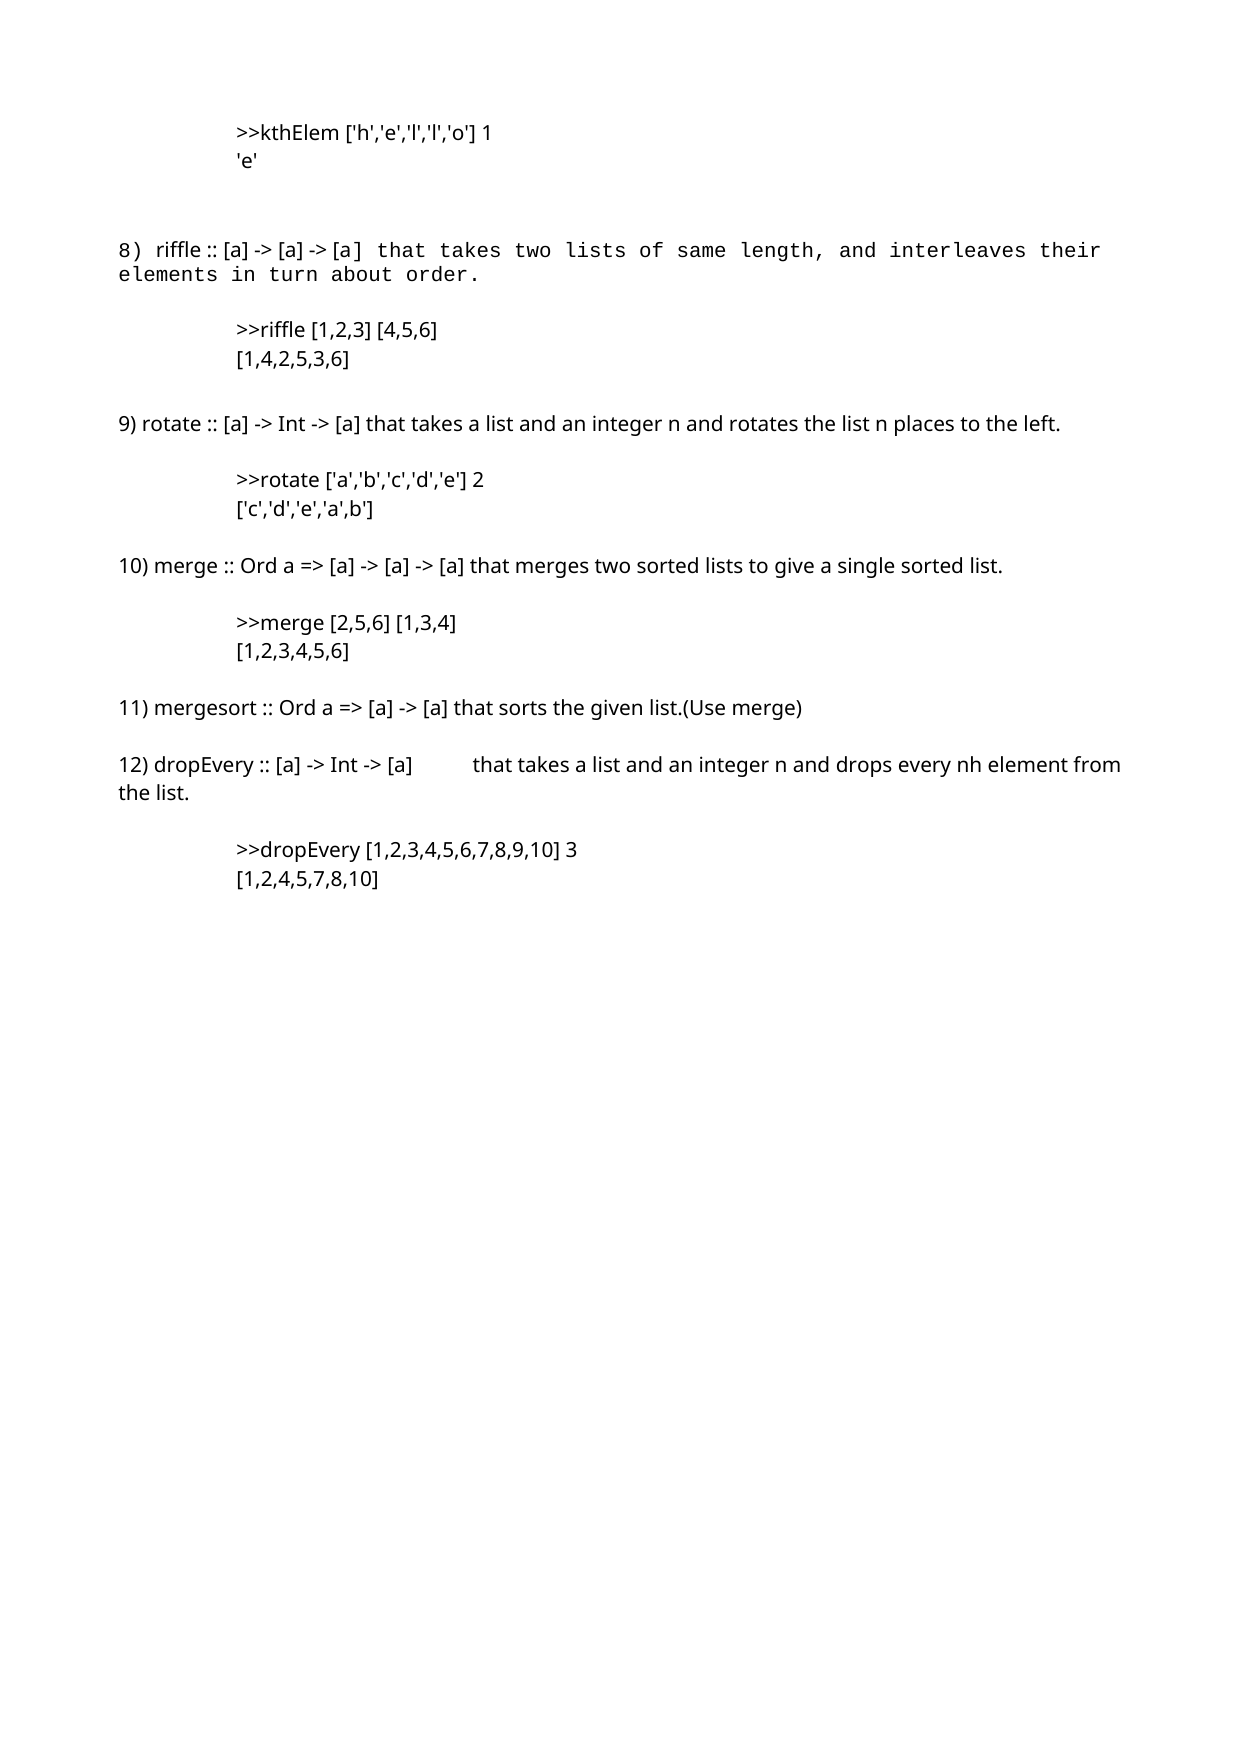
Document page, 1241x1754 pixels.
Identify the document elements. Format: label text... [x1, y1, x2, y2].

text [1,4,2,5,3,6] [118, 344, 1122, 372]
text >>merge [2,5,6] [1,3,4] [118, 608, 1122, 636]
text 'e' [118, 147, 1122, 175]
text >>kthElem ['h','e','l','l','o'] 1 [118, 118, 1122, 147]
text >>rotate ['a','b','c','d','e'] 2 [118, 466, 1122, 494]
text 11) mergesort :: Ord a => [a] -> [a] that sorts the given list.(Use merge) [118, 693, 1122, 721]
text ['c','d','e','a',b'] [118, 494, 1122, 522]
text 8) riffle :: [a] -> [a] -> [a] that takes two lists of same length, and interleaves their elements in turn about order. [118, 235, 1122, 287]
text >>riffle [1,2,3] [4,5,6] [118, 315, 1122, 344]
text 12) dropEvery :: [a] -> Int -> [a] that takes a list and an integer n and drops every nh element from the list. [118, 750, 1122, 807]
text [1,2,3,4,5,6] [118, 636, 1122, 664]
text >>dropEvery [1,2,3,4,5,6,7,8,9,10] 3 [118, 835, 1122, 864]
text [1,2,4,5,7,8,10] [118, 864, 1122, 892]
text 10) merge :: Ord a => [a] -> [a] -> [a] that merges two sorted lists to give a single sorted list. [118, 551, 1122, 579]
text 9) rotate :: [a] -> Int -> [a] that takes a list and an integer n and rotates the list n places to the left. [118, 409, 1122, 437]
